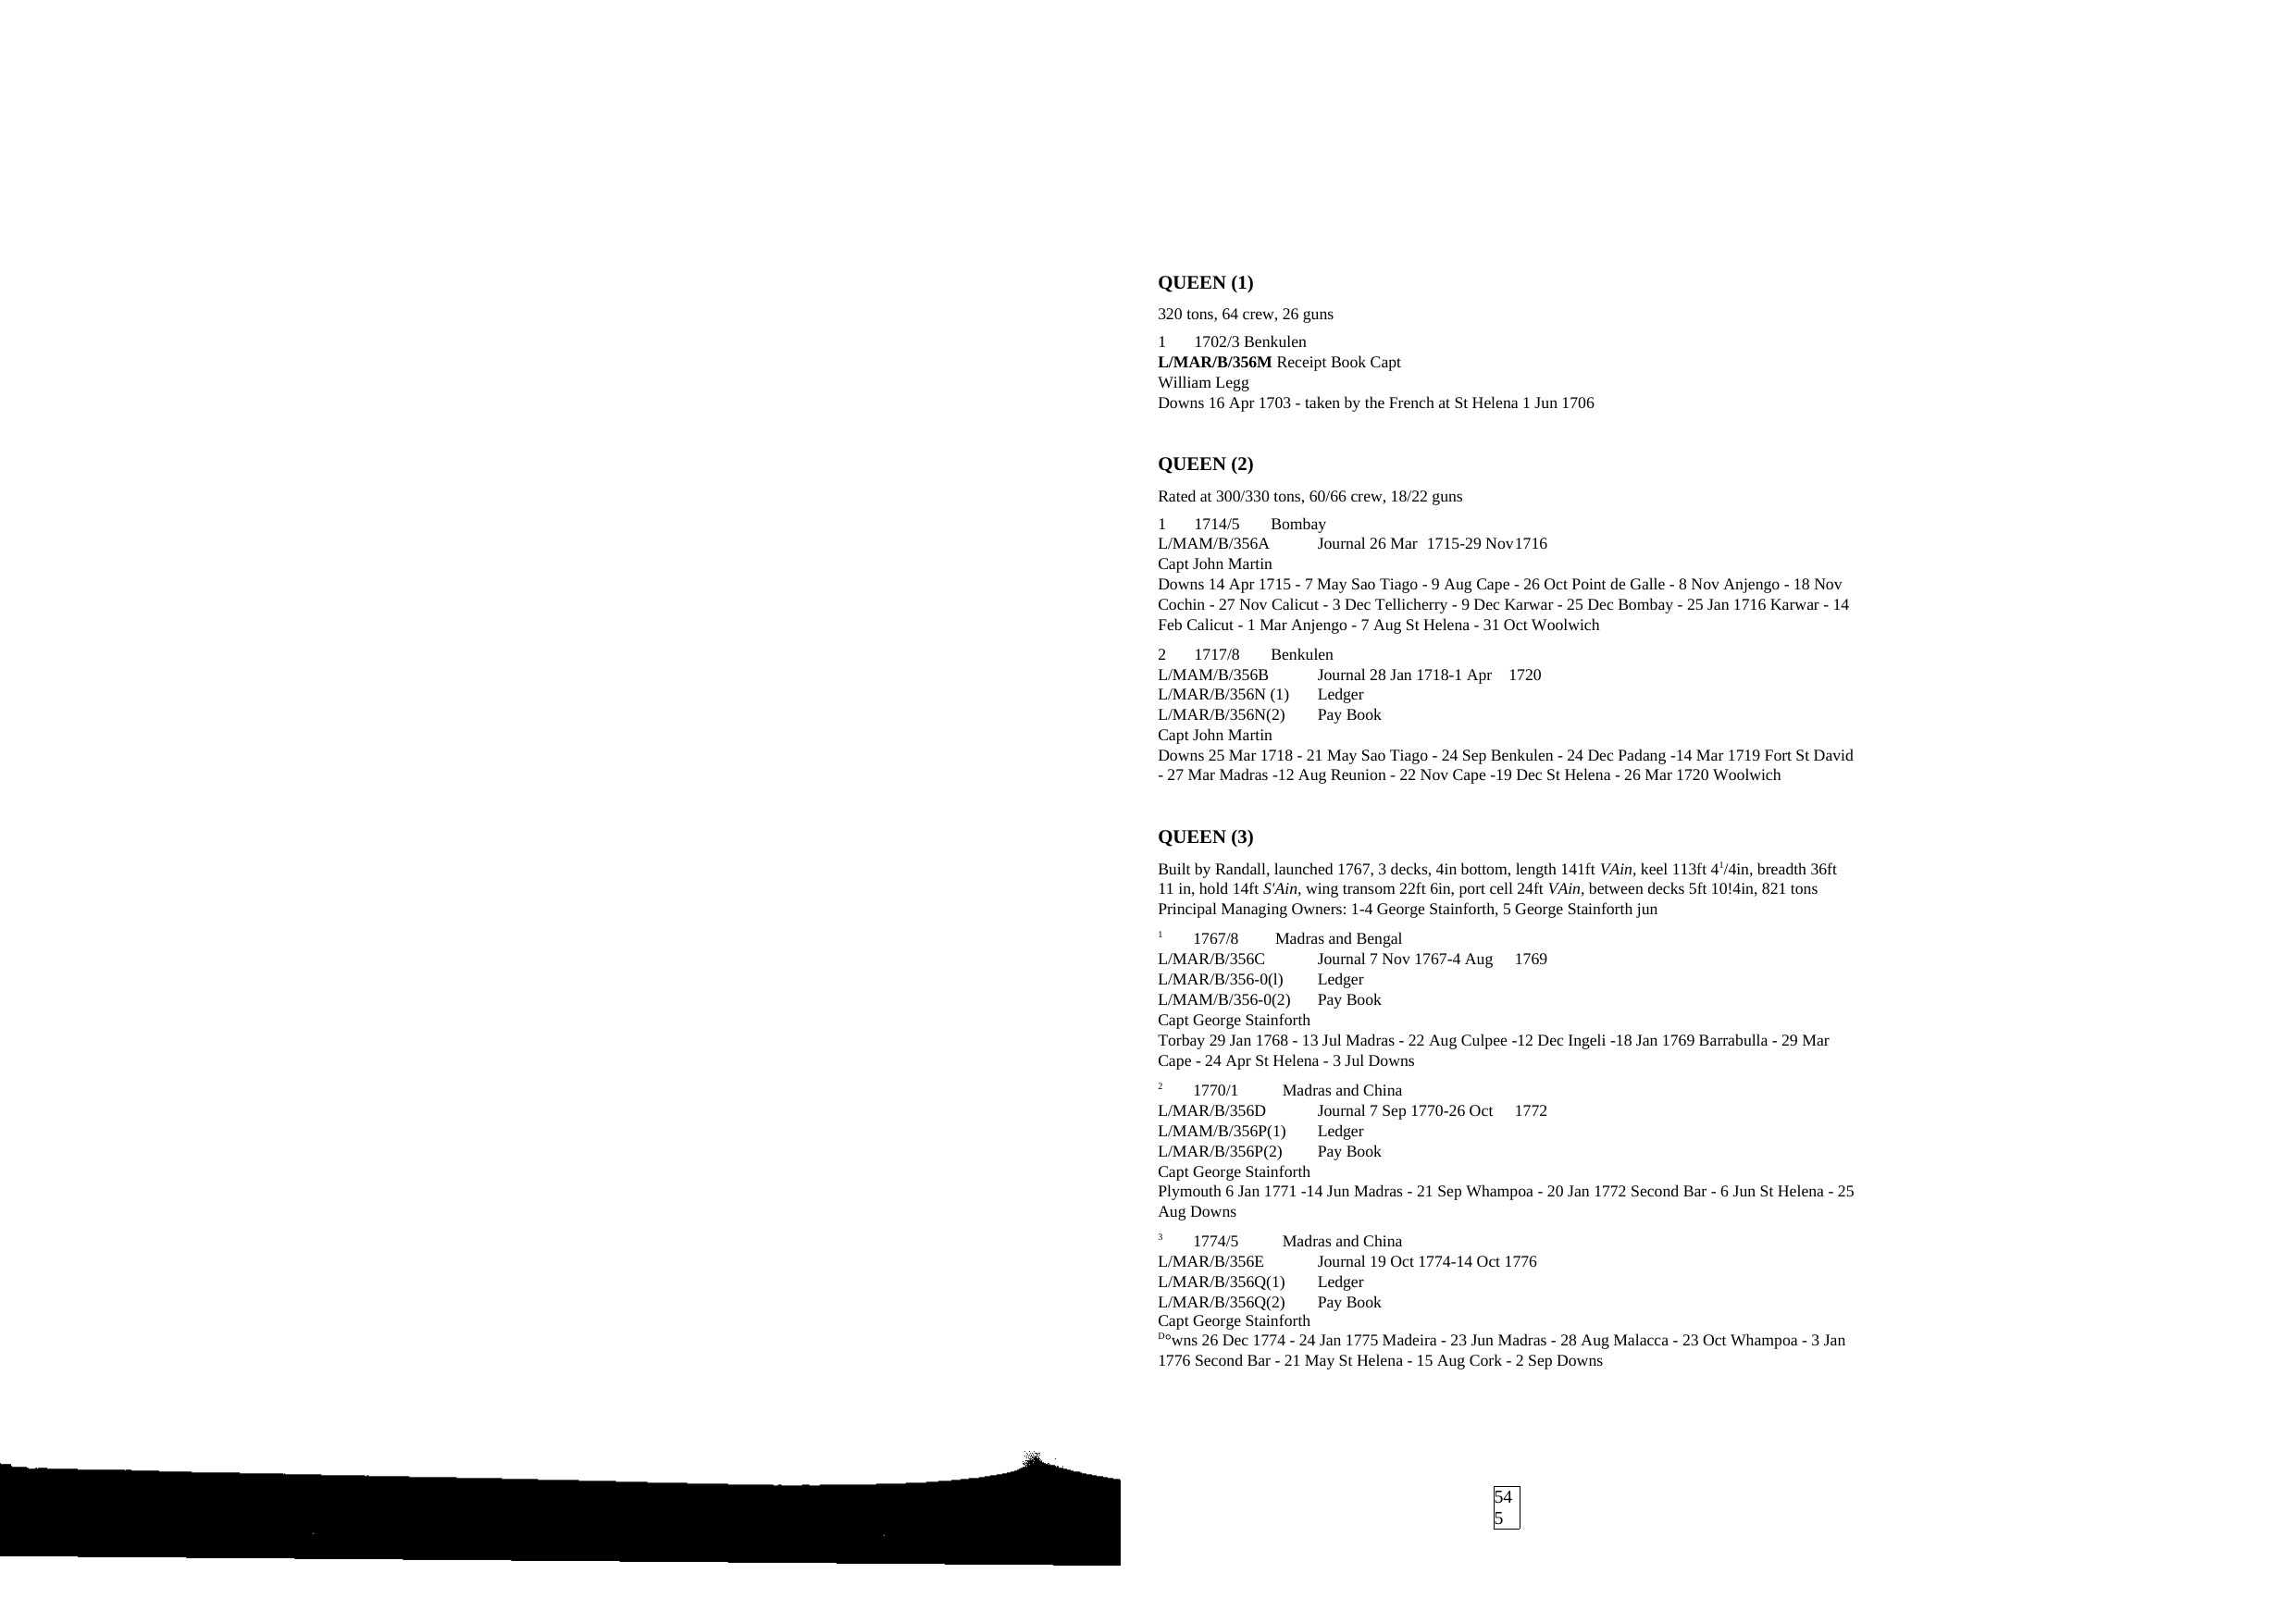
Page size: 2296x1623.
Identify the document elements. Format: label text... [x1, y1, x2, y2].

text Principal Managing Owners: 1-4 George Stainforth, 5 George Stainforth jun [1158, 898, 1856, 919]
text QUEEN (2) [1158, 453, 1856, 475]
text L/MAR/B/356D Journal 7 Sep 1770-26 Oct 1772 [1158, 1100, 1856, 1121]
list 1717/8 Benkulen [1158, 644, 1856, 663]
list 1774/5 Madras and China [1158, 1231, 1856, 1251]
text L/MAR/B/356E Journal 19 Oct 1774-14 Oct 1776 [1158, 1251, 1856, 1271]
text L/MAM/B/356A Journal 26 Mar 1715-29 Nov 1716 [1158, 533, 1856, 553]
text Downs 16 Apr 1703 - taken by the French at St Helena 1 Jun 1706 [1158, 391, 1856, 412]
text L/MAR/B/356P(2) Pay Book [1158, 1141, 1856, 1161]
list 1770/1 Madras and China [1158, 1080, 1856, 1100]
text Capt John Martin [1158, 553, 1856, 574]
text Built by Randall, launched 1767, 3 decks, 4in bottom, length 141ft VAin, keel 113ft 41/4in, breadth 36ft 11 in, hold 14ft S'Ain, wing transom 22ft 6in, port cell 24ft VAin, between decks 5ft 10!4in, 821 tons [1158, 859, 1856, 898]
text Downs 25 Mar 1718 - 21 May Sao Tiago - 24 Sep Benkulen - 24 Dec Padang -14 Mar 1719 Fort St David - 27 Mar Madras -12 Aug Reunion - 22 Nov Cape -19 Dec St Helena - 26 Mar 1720 Woolwich [1158, 744, 1856, 785]
text 320 tons, 64 crew, 26 guns [1158, 305, 1856, 323]
text Capt John Martin [1158, 725, 1856, 744]
text L/MAR/B/356-0(l) Ledger [1158, 969, 1856, 989]
text QUEEN (3) [1158, 826, 1856, 848]
picture [0, 1433, 1121, 1566]
text Capt George Stainforth [1158, 1312, 1856, 1331]
text L/MAR/B/356N (1) Ledger [1158, 684, 1856, 704]
text Downs 14 Apr 1715 - 7 May Sao Tiago - 9 Aug Cape - 26 Oct Point de Galle - 8 Nov Anjengo - 18 Nov Cochin - 27 Nov Calicut - 3 Dec Tellicherry - 9 Dec Karwar - 25 Dec Bombay - 25 Jan 1716 Karwar - 14 Feb Calicut - 1 Mar Anjengo - 7 Aug St Helena - 31 Oct Woolwich [1158, 574, 1856, 634]
text D°wns 26 Dec 1774 - 24 Jan 1775 Madeira - 23 Jun Madras - 28 Aug Malacca - 23 Oct Whampoa - 3 Jan 1776 Second Bar - 21 May St Helena - 15 Aug Cork - 2 Sep Downs [1158, 1331, 1856, 1369]
list 1702/3 Benkulen [1158, 331, 1856, 352]
text L/MAM/B/356-0(2) Pay Book [1158, 989, 1856, 1010]
text L/MAR/B/356C Journal 7 Nov 1767-4 Aug 1769 [1158, 948, 1856, 969]
text Torbay 29 Jan 1768 - 13 Jul Madras - 22 Aug Culpee -12 Dec Ingeli -18 Jan 1769 Barrabulla - 29 Mar Cape - 24 Apr St Helena - 3 Jul Downs [1158, 1030, 1856, 1071]
text Capt George Stainforth [1158, 1010, 1856, 1030]
text Rated at 300/330 tons, 60/66 crew, 18/22 guns [1158, 487, 1856, 505]
list 1714/5 Bombay [1158, 514, 1856, 533]
text Plymouth 6 Jan 1771 -14 Jun Madras - 21 Sep Whampoa - 20 Jan 1772 Second Bar - 6 Jun St Helena - 25 Aug Downs [1158, 1181, 1856, 1221]
text L/MAR/B/356N(2) Pay Book [1158, 704, 1856, 725]
text QUEEN (1) [1158, 272, 1856, 293]
text L/MAR/B/356Q(1) Ledger [1158, 1271, 1856, 1292]
text L/MAM/B/356P(1) Ledger [1158, 1121, 1856, 1141]
text L/MAM/B/356B Journal 28 Jan 1718-1 Apr 1720 [1158, 663, 1856, 684]
text Capt George Stainforth [1158, 1161, 1856, 1181]
list 1767/8 Madras and Bengal [1158, 928, 1856, 948]
text L/MAR/B/356M Receipt Book Capt William Legg [1158, 352, 1419, 391]
text L/MAR/B/356Q(2) Pay Book [1158, 1292, 1856, 1312]
